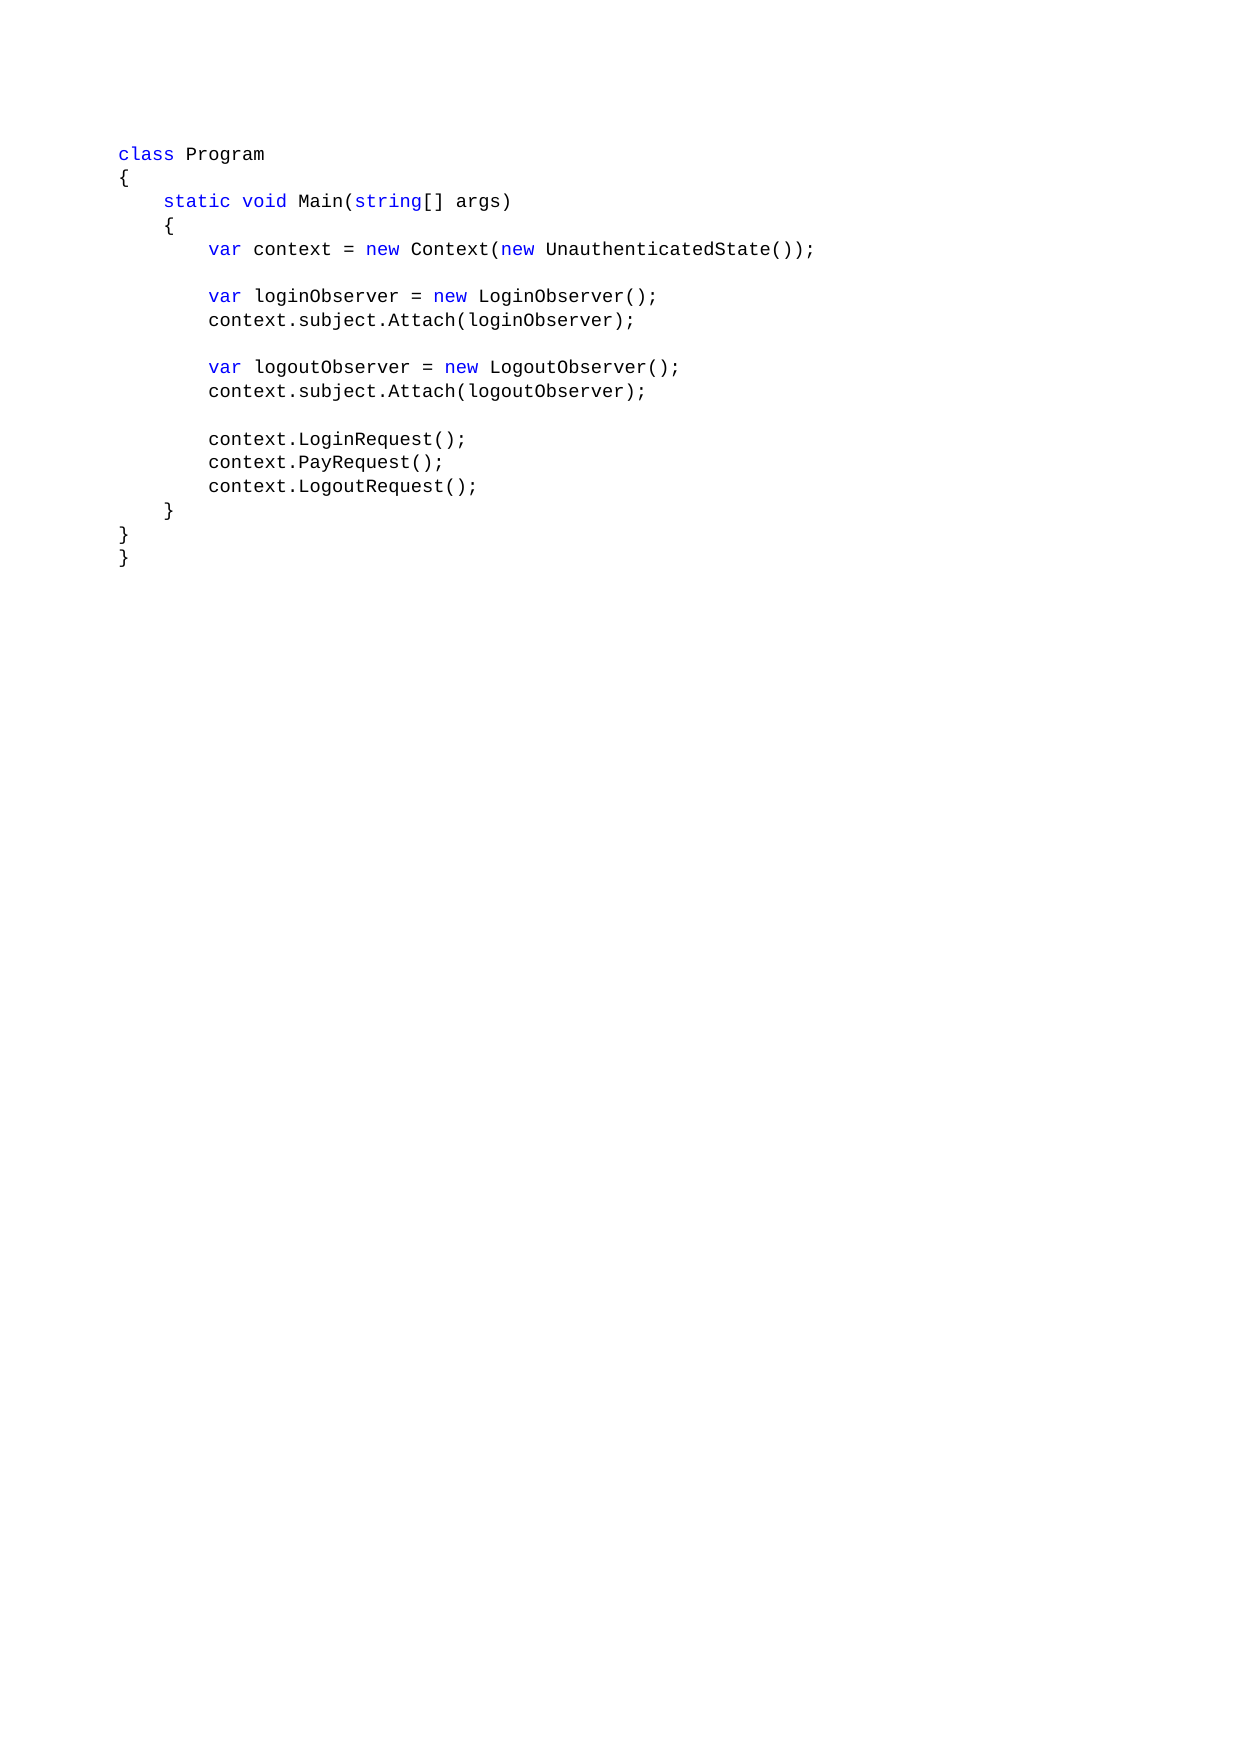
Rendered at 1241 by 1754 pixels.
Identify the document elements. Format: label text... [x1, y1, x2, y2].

text context.LogoutRequest(); [118, 474, 1181, 498]
text { [118, 166, 1181, 189]
text } [118, 522, 1181, 546]
text } [118, 498, 1181, 522]
text var context = new Context(new UnauthenticatedState()); [118, 237, 1181, 261]
text class Program [118, 142, 1181, 166]
text { [118, 213, 1181, 237]
text var logoutObserver = new LogoutObserver(); [118, 356, 1181, 379]
text context.PayRequest(); [118, 451, 1181, 474]
text var loginObserver = new LoginObserver(); [118, 284, 1181, 308]
text static void Main(string[] args) [118, 189, 1181, 213]
text context.subject.Attach(logoutObserver); [118, 379, 1181, 403]
text context.subject.Attach(loginObserver); [118, 308, 1181, 332]
text context.LoginRequest(); [118, 427, 1181, 451]
text } [118, 546, 1181, 569]
